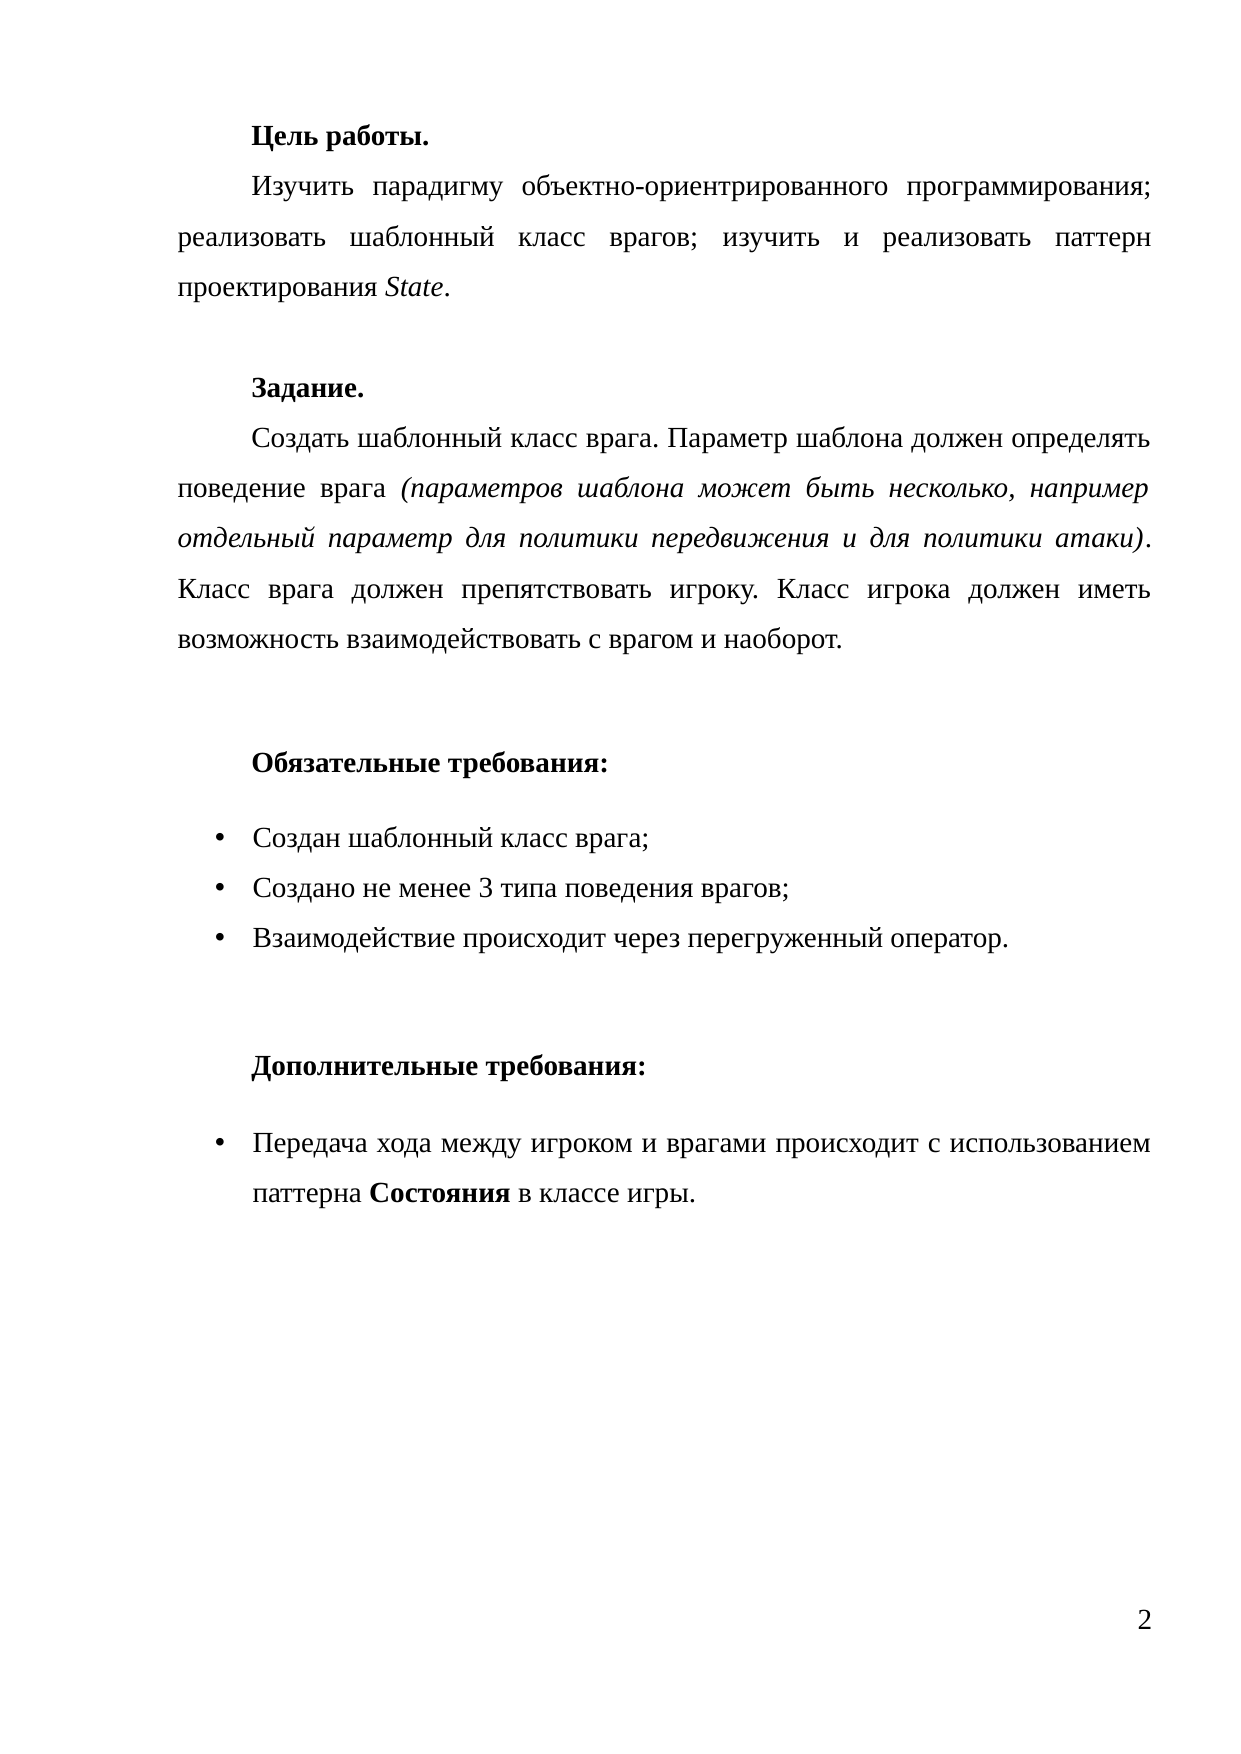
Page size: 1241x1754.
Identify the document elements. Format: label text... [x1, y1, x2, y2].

list Взаимодействие происходит через перегруженный оператор. [215, 921, 1152, 954]
text Создать шаблонный класс врага. Параметр шаблона должен определять поведение врага (параметров шаблона может быть несколько, например отдельный параметр для политики передвижения и для политики атаки). Класс врага должен препятствовать игроку. Класс игрока должен иметь возможность взаимодействовать с врагом и наоборот. [177, 420, 1152, 655]
text Дополнительные требования: [177, 1048, 1152, 1082]
list Передача хода между игроком и врагами происходит с использованием паттерна Состояния в классе игры. [215, 1125, 1152, 1209]
text Изучить парадигму объектно-ориентрированного программирования; реализовать шаблонный класс врагов; изучить и реализовать паттерн проектирования State. [177, 168, 1152, 303]
list Создан шаблонный класс врага; [215, 820, 1152, 853]
list Создано не менее 3 типа поведения врагов; [215, 870, 1152, 904]
text Обязательные требования: [177, 746, 1152, 779]
subtitle Цель работы. [177, 118, 1152, 152]
subtitle Задание. [177, 370, 1152, 403]
